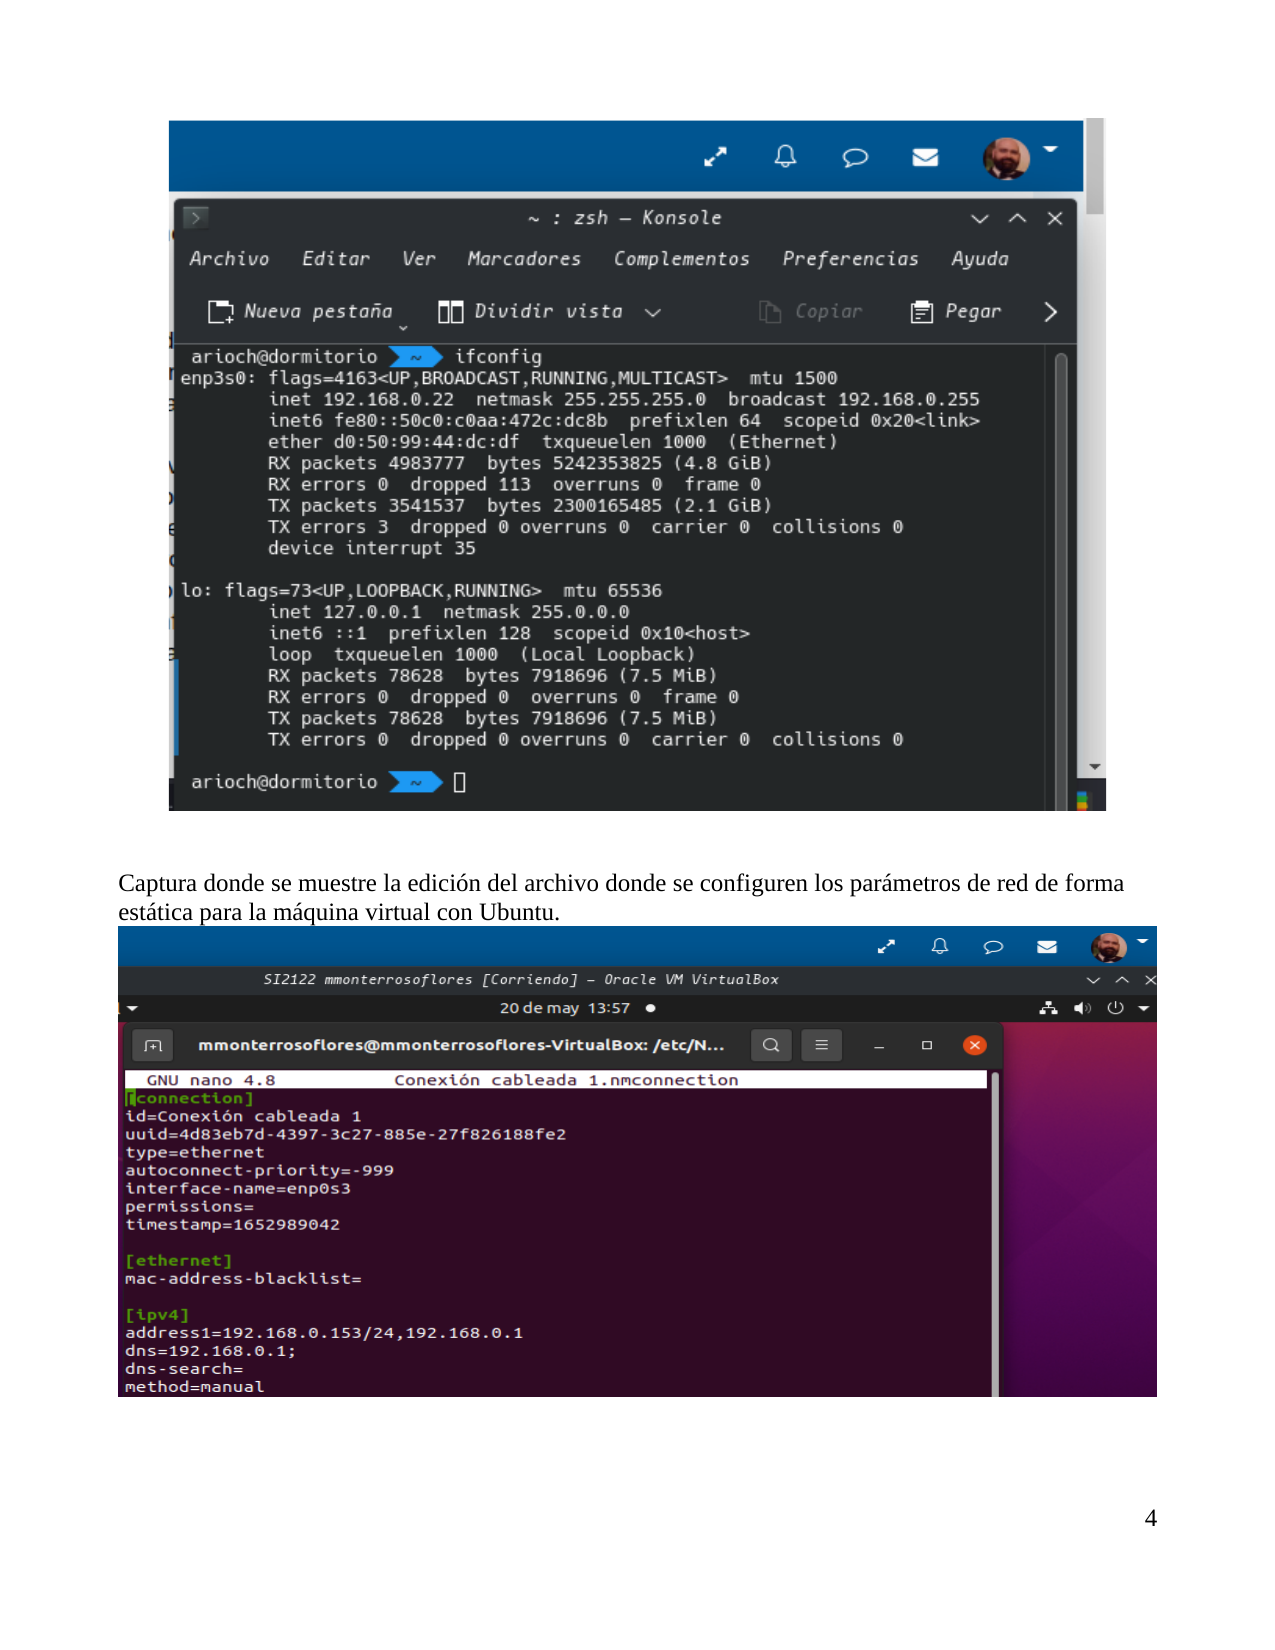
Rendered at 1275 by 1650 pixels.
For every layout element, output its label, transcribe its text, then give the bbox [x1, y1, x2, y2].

table_header [118, 1397, 1157, 1426]
text Captura donde se muestre la edición del archivo donde se configuren los parámetros de red de forma estática para la máquina virtual con Ubuntu. [118, 868, 1157, 926]
picture [118, 926, 1157, 1397]
picture [168, 118, 1107, 811]
table_header [118, 118, 1157, 840]
